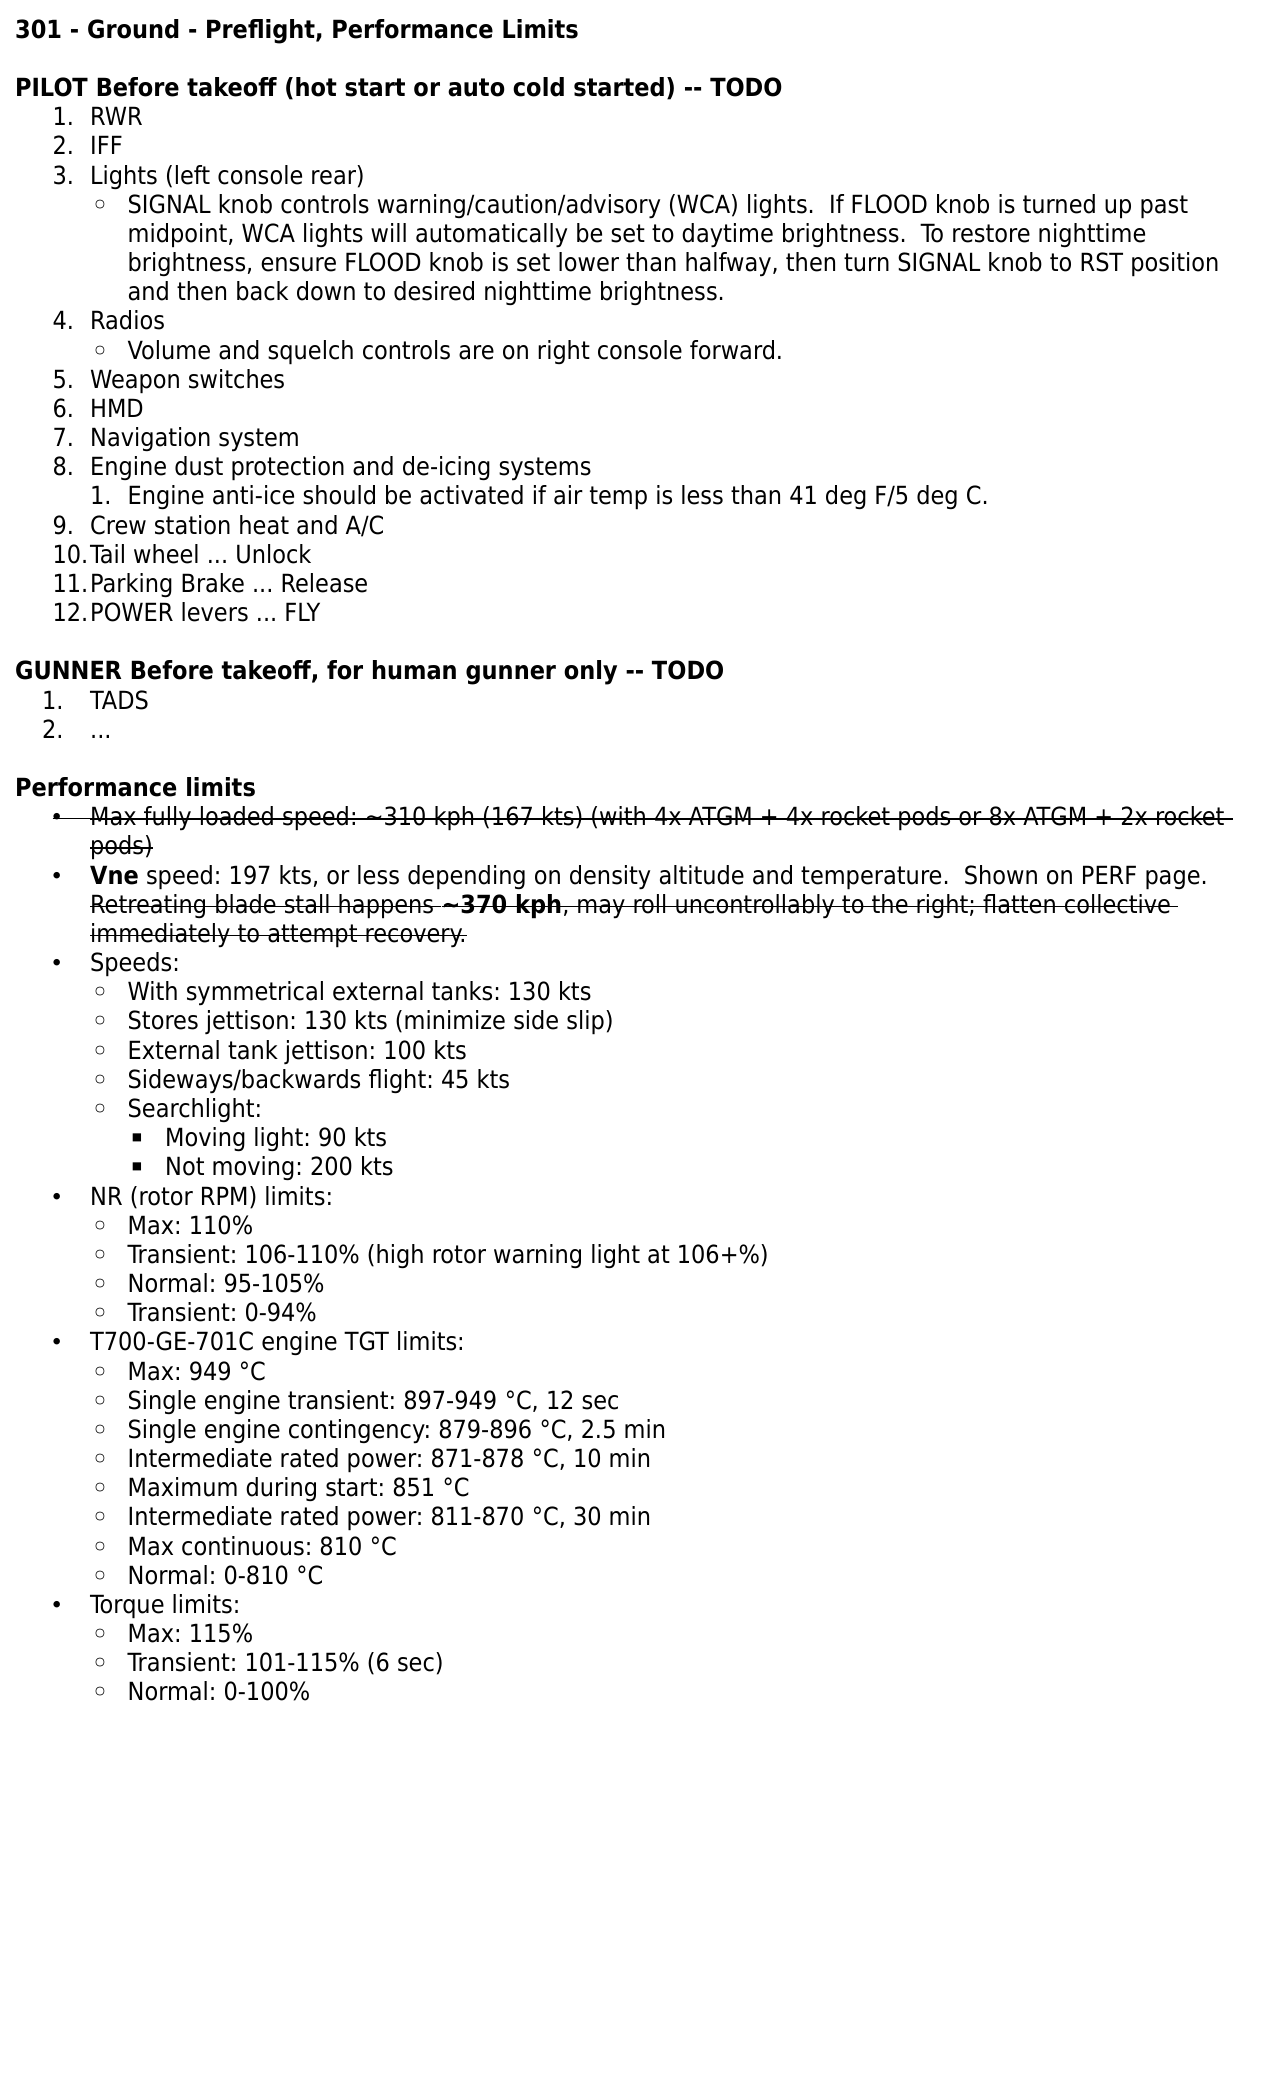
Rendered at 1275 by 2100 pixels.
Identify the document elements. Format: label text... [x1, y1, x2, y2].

list Transient: 0-94% [90, 1298, 1260, 1327]
list Lights (left console rear) [52, 161, 1260, 190]
list Speeds: [52, 948, 1260, 977]
list RWR [52, 102, 1260, 132]
list Intermediate rated power: 871-878 °C, 10 min [90, 1444, 1260, 1473]
list Searchlight: [90, 1094, 1260, 1123]
list Max: 110% [90, 1211, 1260, 1240]
list Sideways/backwards flight: 45 kts [90, 1065, 1260, 1094]
list Moving light: 90 kts [127, 1123, 1260, 1152]
list Not moving: 200 kts [127, 1152, 1260, 1182]
list Single engine transient: 897-949 °C, 12 sec [90, 1386, 1260, 1415]
list Engine anti-ice should be activated if air temp is less than 41 deg F/5 deg C. [90, 482, 1260, 511]
text 301 - Ground - Preflight, Performance Limits [15, 15, 1260, 44]
list Max: 949 °C [90, 1357, 1260, 1386]
list Navigation system [52, 423, 1260, 452]
list POWER levers ... FLY [52, 598, 1260, 627]
list IFF [52, 132, 1260, 161]
list NR (rotor RPM) limits: [52, 1182, 1260, 1211]
list Normal: 95-105% [90, 1269, 1260, 1298]
list Torque limits: [52, 1590, 1260, 1619]
list Stores jettison: 130 kts (minimize side slip) [90, 1007, 1260, 1036]
list Transient: 106-110% (high rotor warning light at 106+%) [90, 1240, 1260, 1269]
list ... [52, 715, 1260, 744]
text PILOT Before takeoff (hot start or auto cold started) -- TODO [15, 73, 1260, 102]
list HMD [52, 394, 1260, 423]
list Transient: 101-115% (6 sec) [90, 1648, 1260, 1677]
text Performance limits [15, 773, 1260, 802]
list Max fully loaded speed: ~310 kph (167 kts) (with 4x ATGM + 4x rocket pods or 8x ATGM + 2x rocket pods) [52, 802, 1260, 861]
list T700-GE-701C engine TGT limits: [52, 1327, 1260, 1357]
list Normal: 0-100% [90, 1677, 1260, 1707]
list External tank jettison: 100 kts [90, 1036, 1260, 1065]
list Volume and squelch controls are on right console forward. [90, 336, 1260, 365]
list Parking Brake ... Release [52, 569, 1260, 598]
list Intermediate rated power: 811-870 °C, 30 min [90, 1502, 1260, 1532]
list Engine dust protection and de-icing systems [52, 452, 1260, 482]
list SIGNAL knob controls warning/caution/advisory (WCA) lights. If FLOOD knob is turned up past midpoint, WCA lights will automatically be set to daytime brightness. To restore nighttime brightness, ensure FLOOD knob is set lower than halfway, then turn SIGNAL knob to RST position and then back down to desired nighttime brightness. [90, 190, 1260, 307]
list Radios [52, 307, 1260, 336]
list Weapon switches [52, 365, 1260, 394]
list Crew station heat and A/C [52, 511, 1260, 540]
list Single engine contingency: 879-896 °C, 2.5 min [90, 1415, 1260, 1444]
text GUNNER Before takeoff, for human gunner only -- TODO [15, 657, 1260, 686]
list Tail wheel ... Unlock [52, 540, 1260, 569]
list Vne speed: 197 kts, or less depending on density altitude and temperature. Shown on PERF page. Retreating blade stall happens ~370 kph, may roll uncontrollably to the right; flatten collective immediately to attempt recovery. [52, 861, 1260, 948]
list Normal: 0-810 °C [90, 1561, 1260, 1590]
list TADS [52, 686, 1260, 715]
list Max continuous: 810 °C [90, 1532, 1260, 1561]
list Maximum during start: 851 °C [90, 1473, 1260, 1502]
list With symmetrical external tanks: 130 kts [90, 977, 1260, 1007]
list Max: 115% [90, 1619, 1260, 1648]
